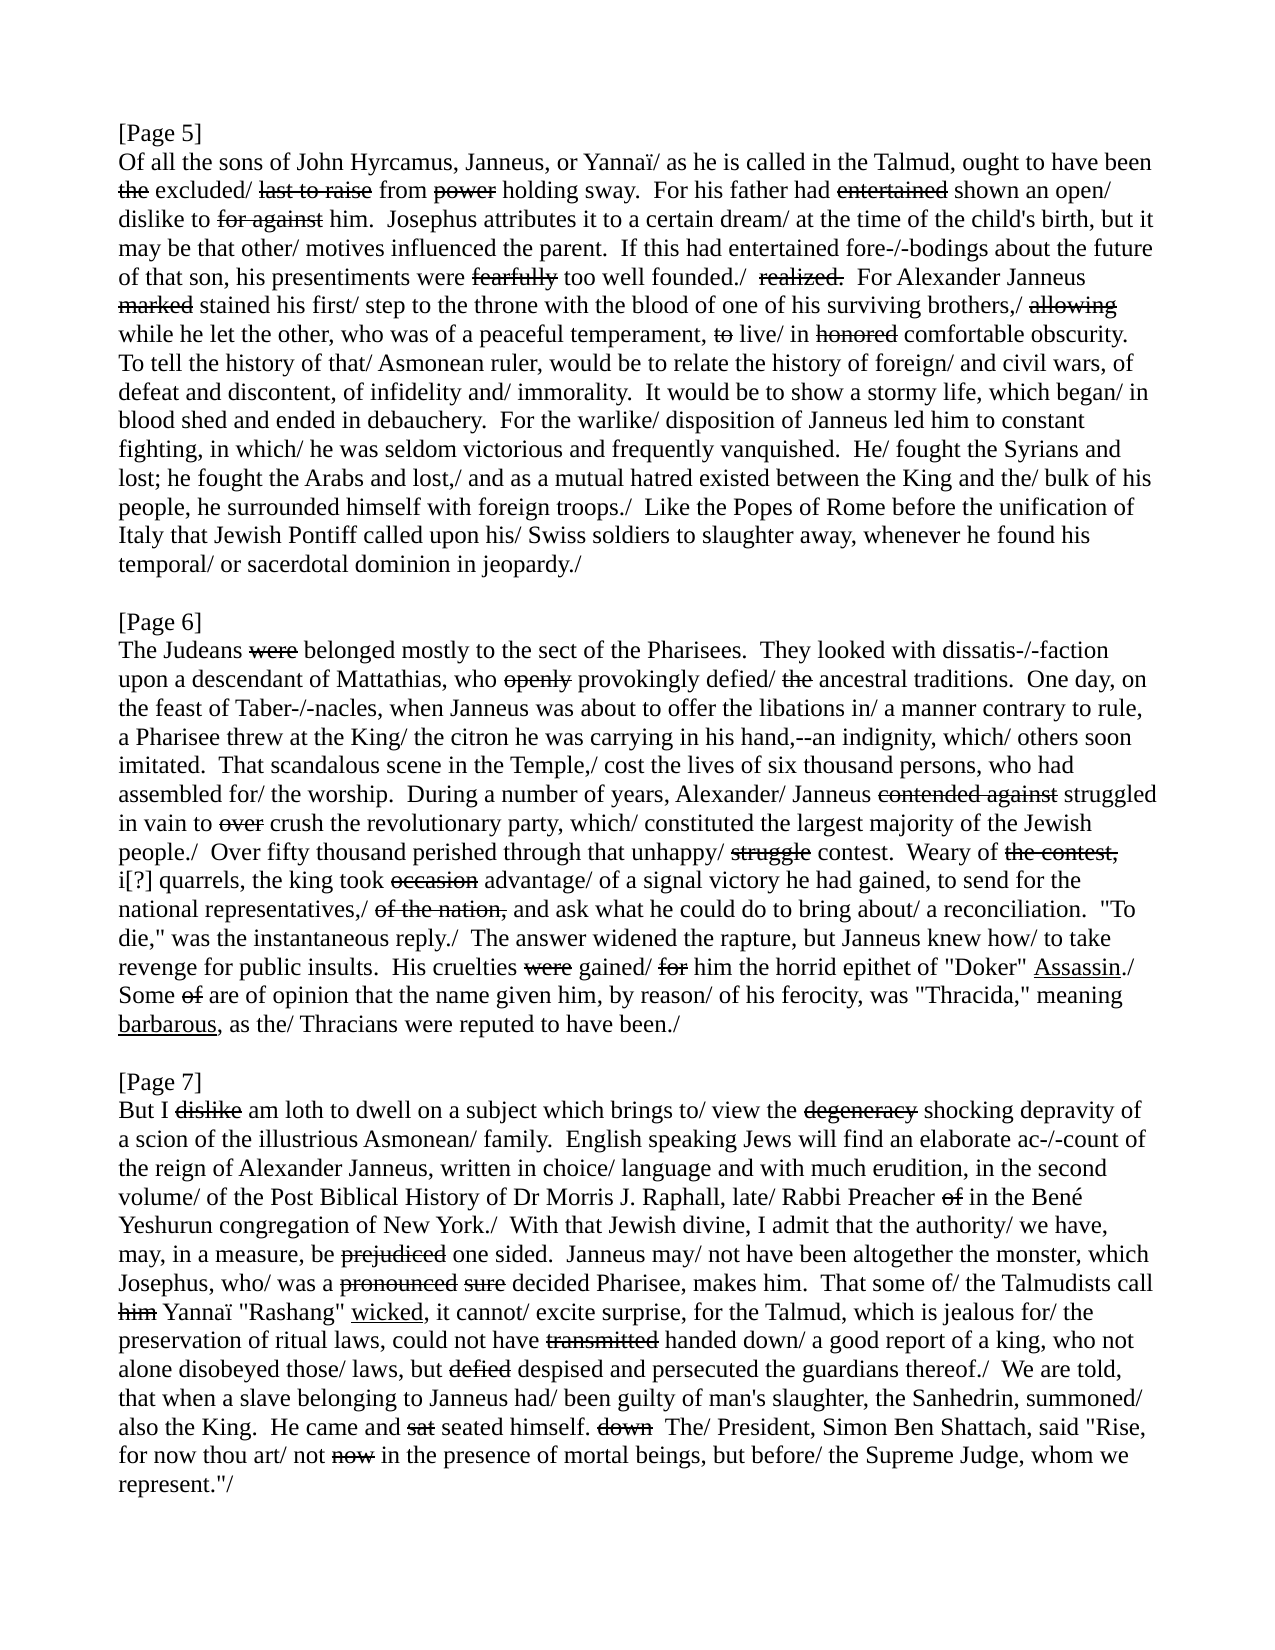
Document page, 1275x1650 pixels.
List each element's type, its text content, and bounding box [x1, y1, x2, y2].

text [Page 5] [118, 118, 1157, 147]
text [Page 7] [118, 1067, 1157, 1096]
text But I dislike am loth to dwell on a subject which brings to/ view the degeneracy shocking depravity of a scion of the illustrious Asmonean/ family. English speaking Jews will find an elaborate ac-/-count of the reign of Alexander Janneus, written in choice/ language and with much erudition, in the second volume/ of the Post Biblical History of Dr Morris J. Raphall, late/ Rabbi Preacher of in the Bené Yeshurun congregation of New York./ With that Jewish divine, I admit that the authority/ we have, may, in a measure, be prejudiced one sided. Janneus may/ not have been altogether the monster, which Josephus, who/ was a pronounced sure decided Pharisee, makes him. That some of/ the Talmudists call him Yannaï "Rashang" wicked, it cannot/ excite surprise, for the Talmud, which is jealous for/ the preservation of ritual laws, could not have transmitted handed down/ a good report of a king, who not alone disobeyed those/ laws, but defied despised and persecuted the guardians thereof./ We are told, that when a slave belonging to Janneus had/ been guilty of man's slaughter, the Sanhedrin, summoned/ also the King. He came and sat seated himself. down The/ President, Simon Ben Shattach, said "Rise, for now thou art/ not now in the presence of mortal beings, but before/ the Supreme Judge, whom we represent."/ [118, 1096, 1157, 1498]
text The Judeans were belonged mostly to the sect of the Pharisees. They looked with dissatis-/-faction upon a descendant of Mattathias, who openly provokingly defied/ the ancestral traditions. One day, on the feast of Taber-/-nacles, when Janneus was about to offer the libations in/ a manner contrary to rule, a Pharisee threw at the King/ the citron he was carrying in his hand,--an indignity, which/ others soon imitated. That scandalous scene in the Temple,/ cost the lives of six thousand persons, who had assembled for/ the worship. During a number of years, Alexander/ Janneus contended against struggled in vain to over crush the revolutionary party, which/ constituted the largest majority of the Jewish people./ Over fifty thousand perished through that unhappy/ struggle contest. Weary of the contest, i[?] quarrels, the king took occasion advantage/ of a signal victory he had gained, to send for the national representatives,/ of the nation, and ask what he could do to bring about/ a reconciliation. "To die," was the instantaneous reply./ The answer widened the rapture, but Janneus knew how/ to take revenge for public insults. His cruelties were gained/ for him the horrid epithet of "Doker" Assassin./ Some of are of opinion that the name given him, by reason/ of his ferocity, was "Thracida," meaning barbarous, as the/ Thracians were reputed to have been./ [118, 636, 1157, 1038]
text [Page 6] [118, 607, 1157, 636]
text Of all the sons of John Hyrcamus, Janneus, or Yannaï/ as he is called in the Talmud, ought to have been the excluded/ last to raise from power holding sway. For his father had entertained shown an open/ dislike to for against him. Josephus attributes it to a certain dream/ at the time of the child's birth, but it may be that other/ motives influenced the parent. If this had entertained fore-/-bodings about the future of that son, his presentiments were fearfully too well founded./ realized. For Alexander Janneus marked stained his first/ step to the throne with the blood of one of his surviving brothers,/ allowing while he let the other, who was of a peaceful temperament, to live/ in honored comfortable obscurity. To tell the history of that/ Asmonean ruler, would be to relate the history of foreign/ and civil wars, of defeat and discontent, of infidelity and/ immorality. It would be to show a stormy life, which began/ in blood shed and ended in debauchery. For the warlike/ disposition of Janneus led him to constant fighting, in which/ he was seldom victorious and frequently vanquished. He/ fought the Syrians and lost; he fought the Arabs and lost,/ and as a mutual hatred existed between the King and the/ bulk of his people, he surrounded himself with foreign troops./ Like the Popes of Rome before the unification of Italy that Jewish Pontiff called upon his/ Swiss soldiers to slaughter away, whenever he found his temporal/ or sacerdotal dominion in jeopardy./ [118, 147, 1157, 578]
